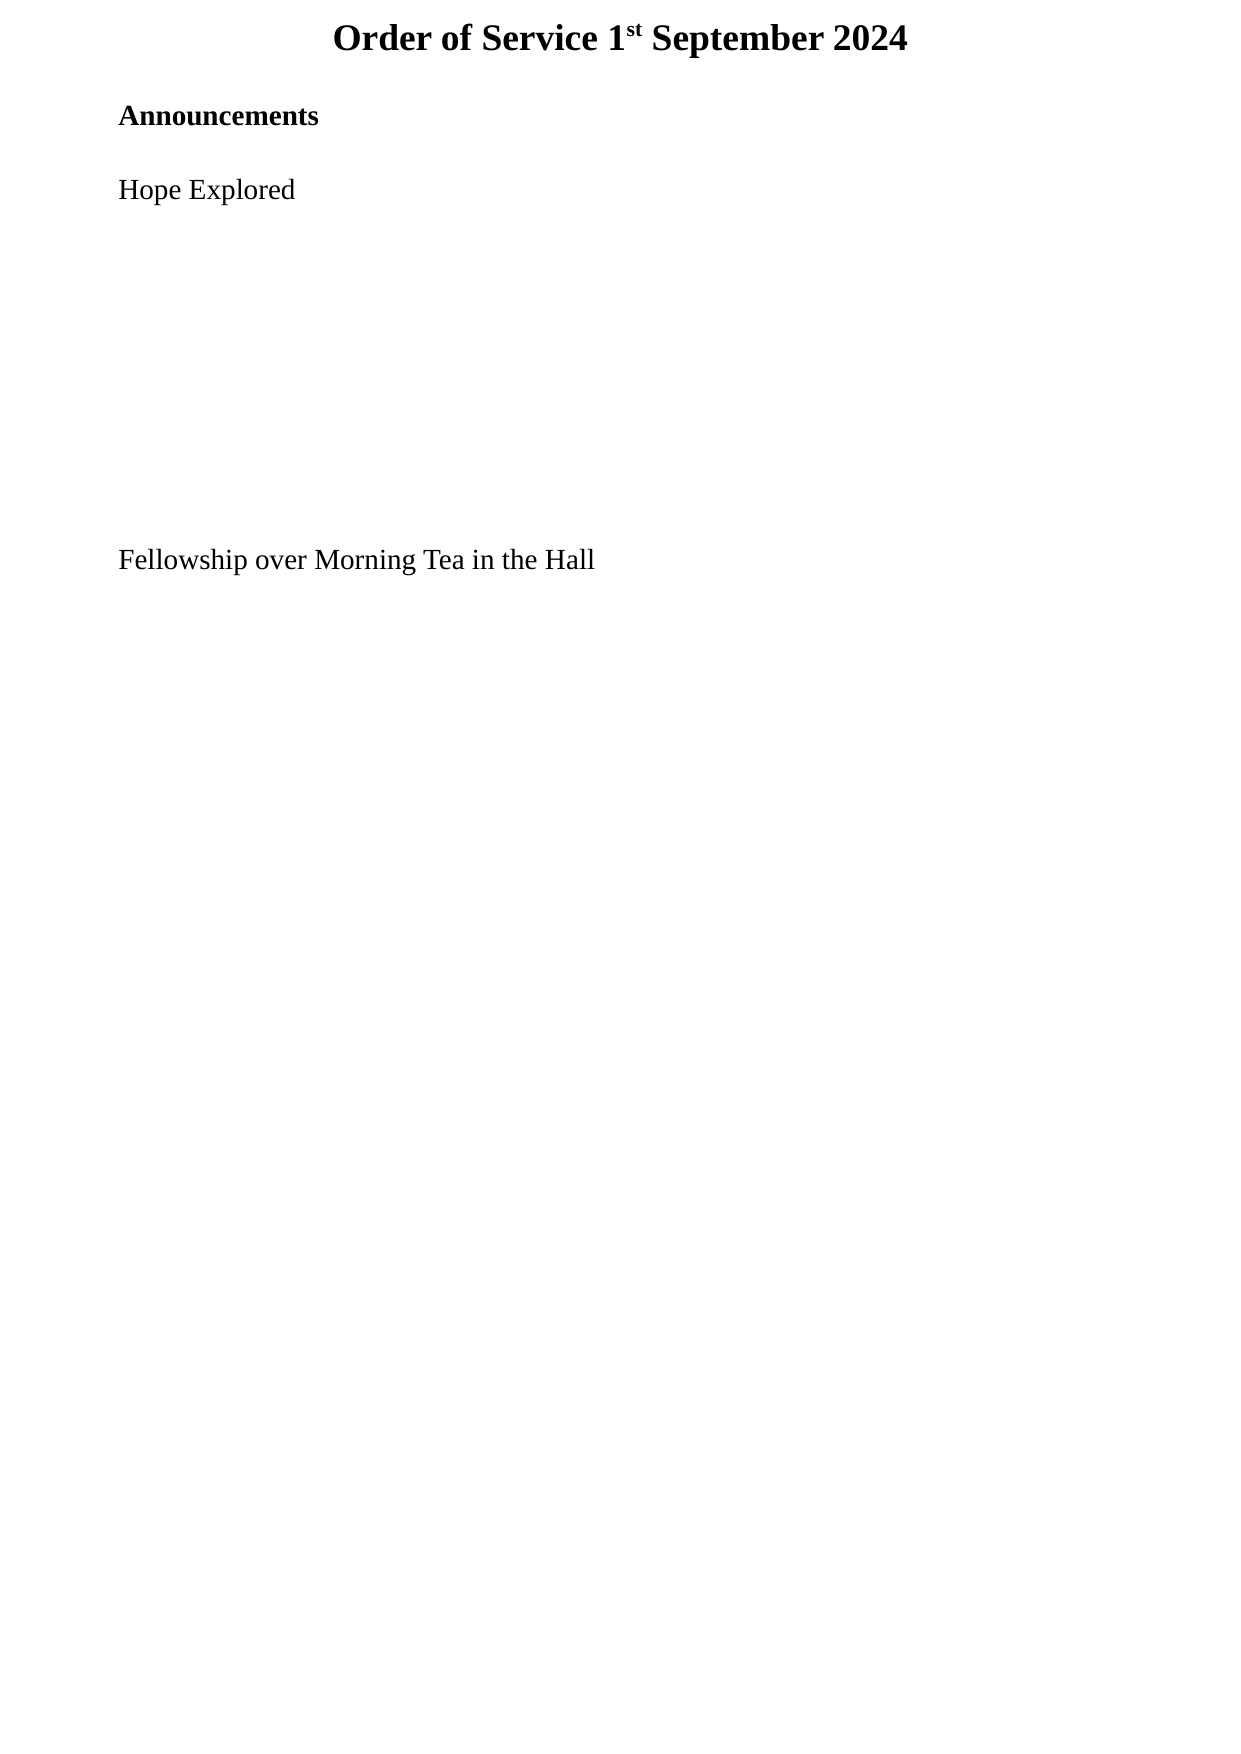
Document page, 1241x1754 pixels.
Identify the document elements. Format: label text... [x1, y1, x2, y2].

text Fellowship over Morning Tea in the Hall [118, 542, 1122, 576]
text Announcements [118, 98, 1122, 132]
text Hope Explored [118, 172, 1122, 206]
